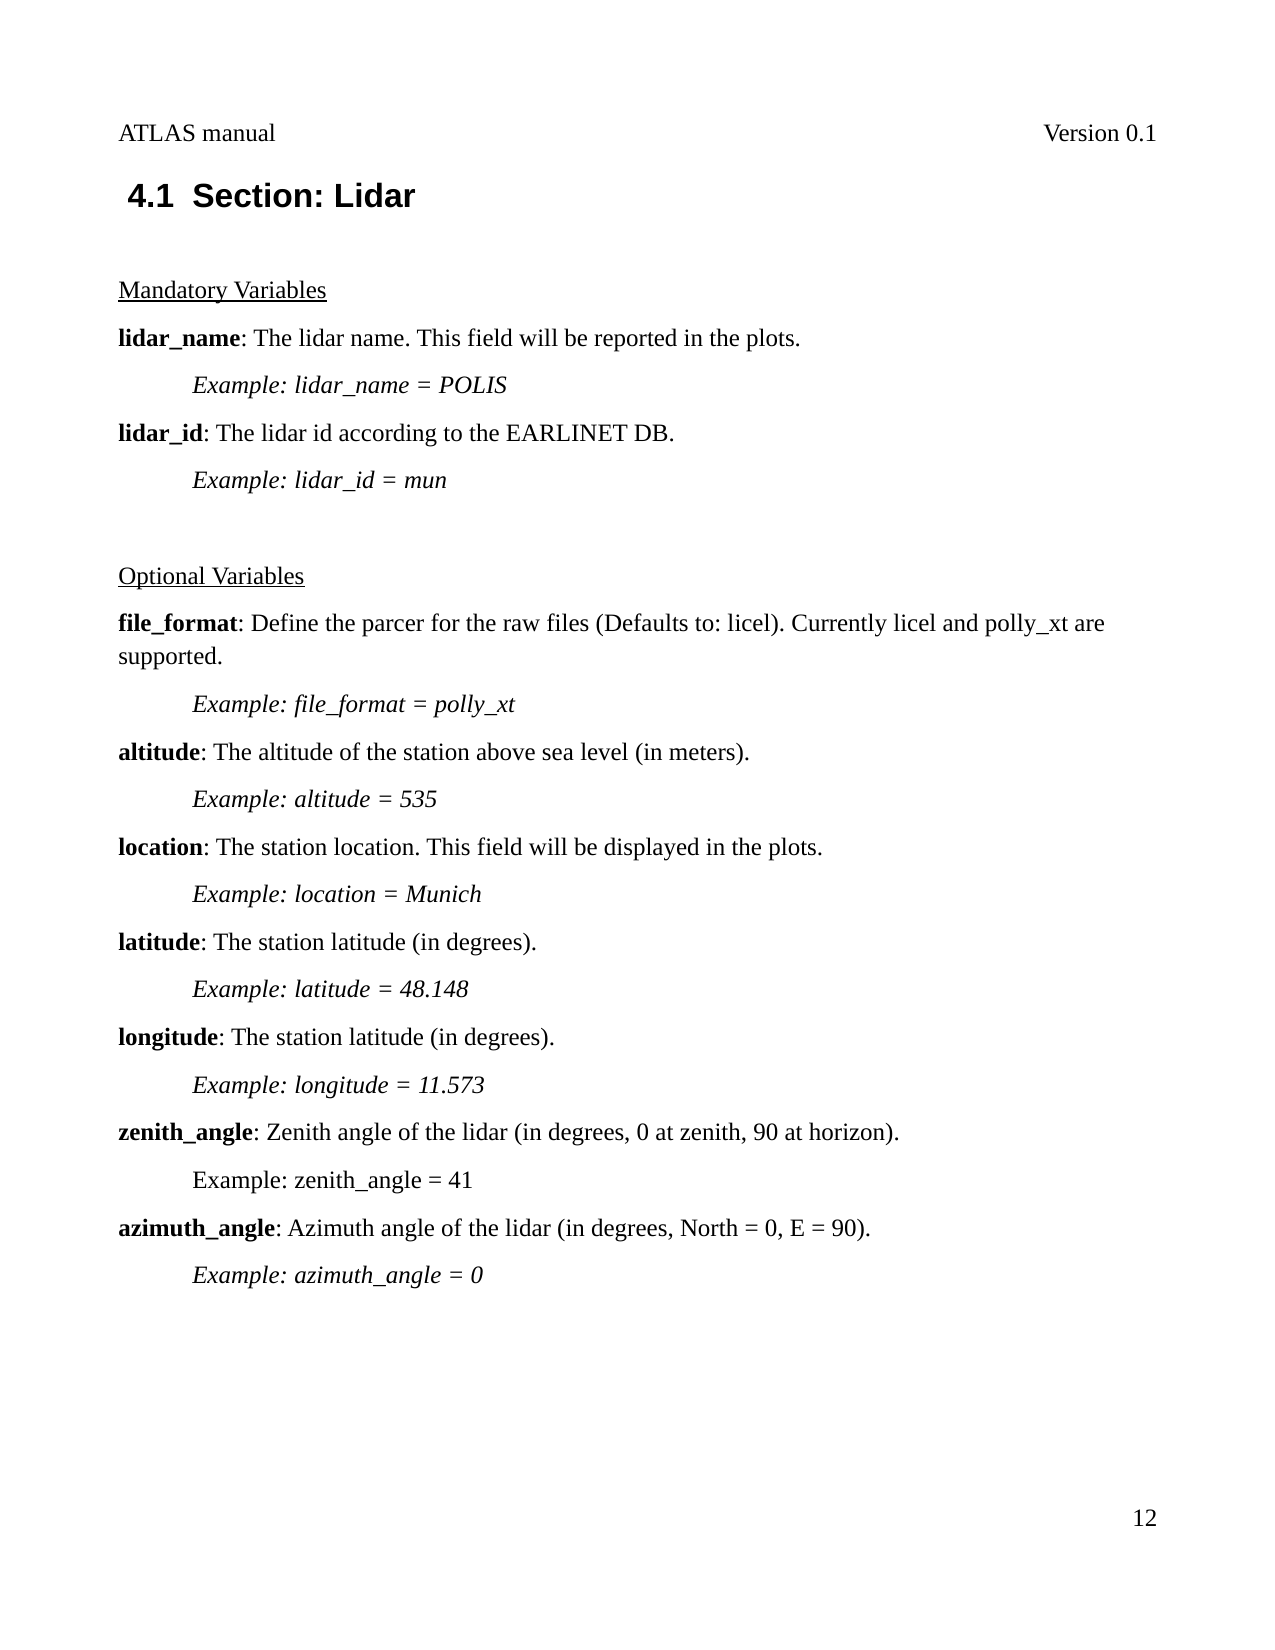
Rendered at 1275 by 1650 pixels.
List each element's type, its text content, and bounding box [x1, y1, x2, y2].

text Example: latitude = 48.148 [118, 974, 1157, 1003]
text longitude: The station latitude (in degrees). [118, 1022, 1157, 1051]
text file_format: Define the parcer for the raw files (Defaults to: licel). Currently licel and polly_xt are supported. [118, 608, 1157, 670]
text Example: lidar_id = mun [118, 466, 1157, 494]
text Mandatory Variables [118, 275, 1157, 304]
text zenith_angle: Zenith angle of the lidar (in degrees, 0 at zenith, 90 at horizon). [118, 1117, 1157, 1146]
text Example: azimuth_angle = 0 [118, 1260, 1157, 1289]
text Example: lidar_name = POLIS [118, 370, 1157, 399]
text Example: location = Munich [118, 879, 1157, 908]
text Example: file_format = polly_xt [118, 689, 1157, 718]
text Optional Variables [118, 561, 1157, 589]
text lidar_id: The lidar id according to the EARLINET DB. [118, 418, 1157, 447]
text Example: longitude = 11.573 [118, 1070, 1157, 1098]
text altitude: The altitude of the station above sea level (in meters). [118, 737, 1157, 765]
text latitude: The station latitude (in degrees). [118, 927, 1157, 956]
text lidar_name: The lidar name. This field will be reported in the plots. [118, 323, 1157, 351]
text location: The station location. This field will be displayed in the plots. [118, 832, 1157, 861]
text Example: zenith_angle = 41 [118, 1165, 1157, 1194]
text azimuth_angle: Azimuth angle of the lidar (in degrees, North = 0, E = 90). [118, 1213, 1157, 1241]
subtitle Section: Lidar [118, 176, 1157, 215]
text Example: altitude = 535 [118, 784, 1157, 813]
